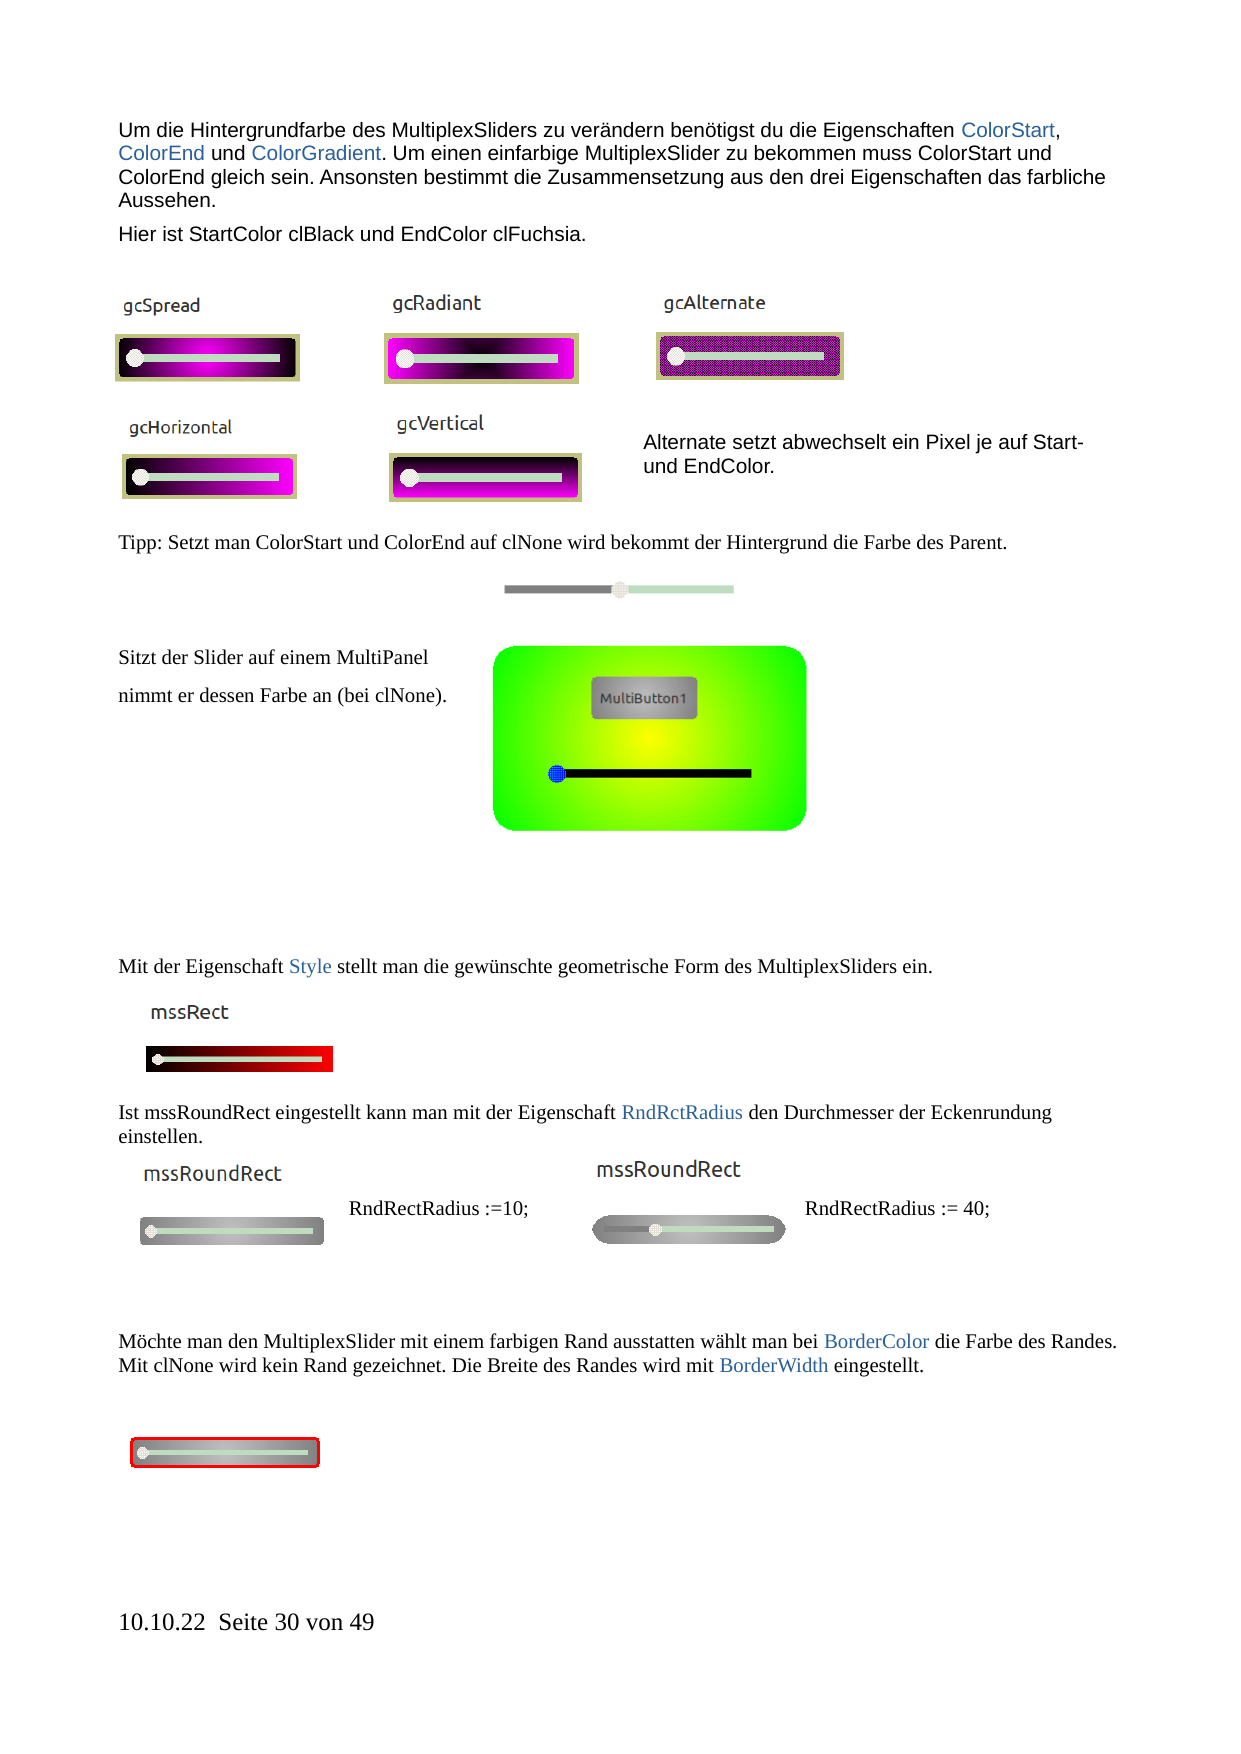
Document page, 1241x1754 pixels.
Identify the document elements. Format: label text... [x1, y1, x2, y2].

picture [110, 413, 309, 514]
picture [477, 632, 833, 850]
text RndRectRadius := 40; [791, 1201, 1122, 1219]
picture [639, 290, 854, 391]
picture [102, 293, 307, 393]
text Mit der Eigenschaft Style stellt man die gewünschte geometrische Form des MultiplexSliders ein. [118, 960, 1122, 977]
picture [374, 407, 595, 511]
picture [371, 285, 590, 395]
text [309, 431, 374, 478]
text Möchte man den MultiplexSlider mit einem farbigen Rand ausstatten wählt man bei BorderColor die Farbe des Randes. Mit clNone wird kein Rand gezeichnet. Die Breite des Randes wird mit BorderWidth eingestellt. [118, 1330, 1122, 1377]
picture [572, 1153, 791, 1260]
text nimmt er dessen Farbe an (bei clNone). [118, 684, 477, 707]
picture [121, 1428, 333, 1477]
text [833, 684, 1122, 707]
text [833, 645, 1122, 669]
text Tipp: Setzt man ColorStart und ColorEnd auf clNone wird bekommt der Hintergrund die Farbe des Parent. [118, 531, 1122, 554]
picture [480, 568, 760, 611]
text Alternate setzt abwechselt ein Pixel je auf Start- und EndColor. [595, 431, 1122, 478]
text Hier ist StartColor clBlack und EndColor clFuchsia. [118, 227, 1122, 245]
text RndRectRadius :=10; [344, 1201, 572, 1219]
picture [117, 1157, 344, 1266]
text Ist mssRoundRect eingestellt kann man mit der Eigenschaft RndRctRadius den Durchmesser der Eckenrundung einstellen. [118, 1101, 1122, 1148]
text Sitzt der Slider auf einem MultiPanel [118, 645, 477, 669]
picture [127, 1000, 346, 1085]
text Um die Hintergrundfarbe des MultiplexSliders zu verändern benötigst du die Eigenschaften ColorStart, ColorEnd und ColorGradient. Um einen einfarbige MultiplexSlider zu bekommen muss ColorStart und ColorEnd gleich sein. Ansonsten bestimmt die Zusammensetzung aus den drei Eigenschaften das farbliche Aussehen. [118, 118, 1122, 213]
